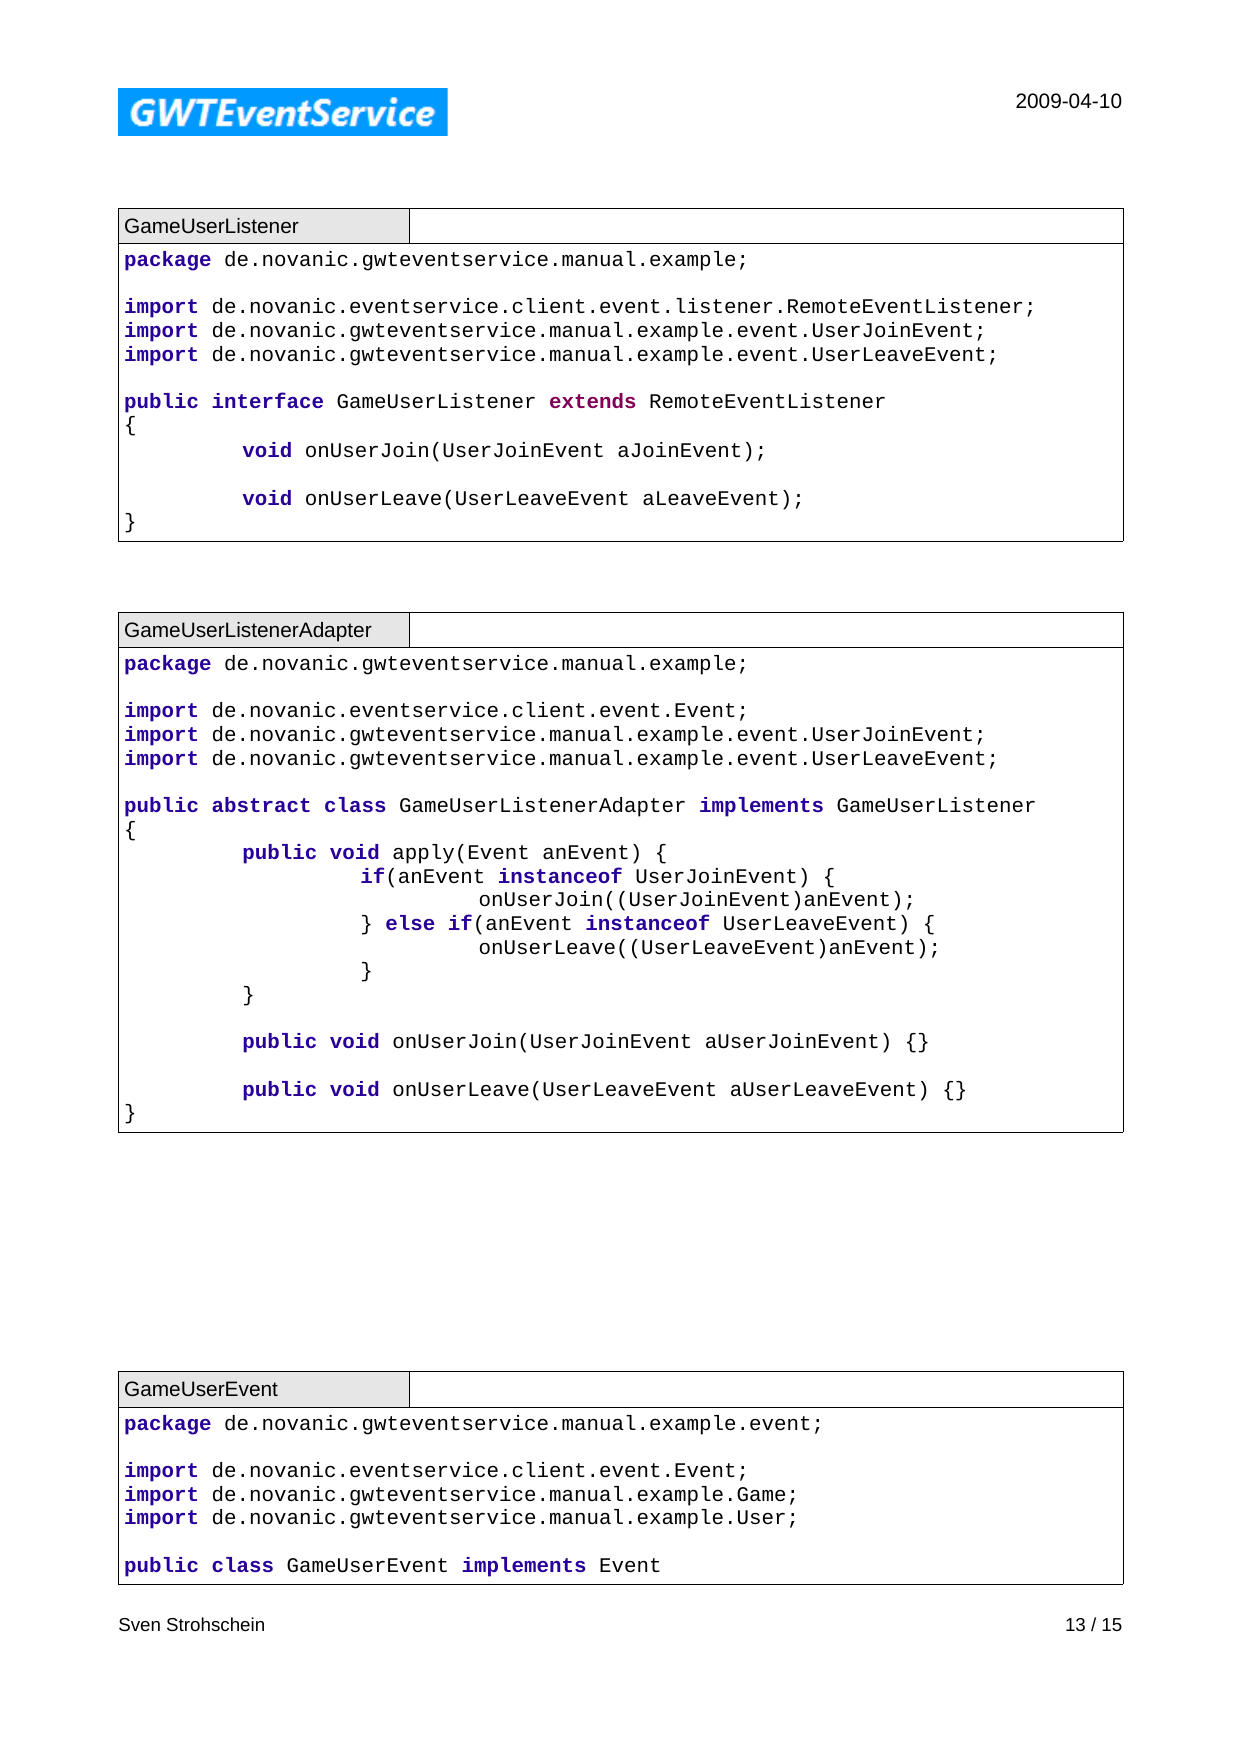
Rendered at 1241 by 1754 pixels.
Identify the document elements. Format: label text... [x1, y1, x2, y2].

table_header GameUserListener [119, 209, 409, 243]
table_cell package de.novanic.gwteventservice.manual.example.event; import de.novanic.eventservice.client.event.Event; import de.novanic.gwteventservice.manual.example.Game; import de.novanic.gwteventservice.manual.example.User; public class GameUserEvent implements Event [119, 1408, 1123, 1584]
picture [118, 88, 448, 136]
table_header [410, 613, 1123, 647]
table_header GameUserEvent [119, 1372, 409, 1407]
table_header [410, 1372, 1123, 1407]
table_cell package de.novanic.gwteventservice.manual.example; import de.novanic.eventservice.client.event.listener.RemoteEventListener; import de.novanic.gwteventservice.manual.example.event.UserJoinEvent; import de.novanic.gwteventservice.manual.example.event.UserLeaveEvent; public interface GameUserListener extends RemoteEventListener { void onUserJoin(UserJoinEvent aJoinEvent); void onUserLeave(UserLeaveEvent aLeaveEvent); } [119, 244, 1123, 541]
table_header GameUserListenerAdapter [119, 613, 409, 647]
table_header [410, 209, 1123, 243]
table_cell package de.novanic.gwteventservice.manual.example; import de.novanic.eventservice.client.event.Event; import de.novanic.gwteventservice.manual.example.event.UserJoinEvent; import de.novanic.gwteventservice.manual.example.event.UserLeaveEvent; public abstract class GameUserListenerAdapter implements GameUserListener { public void apply(Event anEvent) { if(anEvent instanceof UserJoinEvent) { onUserJoin((UserJoinEvent)anEvent); } else if(anEvent instanceof UserLeaveEvent) { onUserLeave((UserLeaveEvent)anEvent); } } public void onUserJoin(UserJoinEvent aUserJoinEvent) {} public void onUserLeave(UserLeaveEvent aUserLeaveEvent) {} } [119, 648, 1123, 1132]
